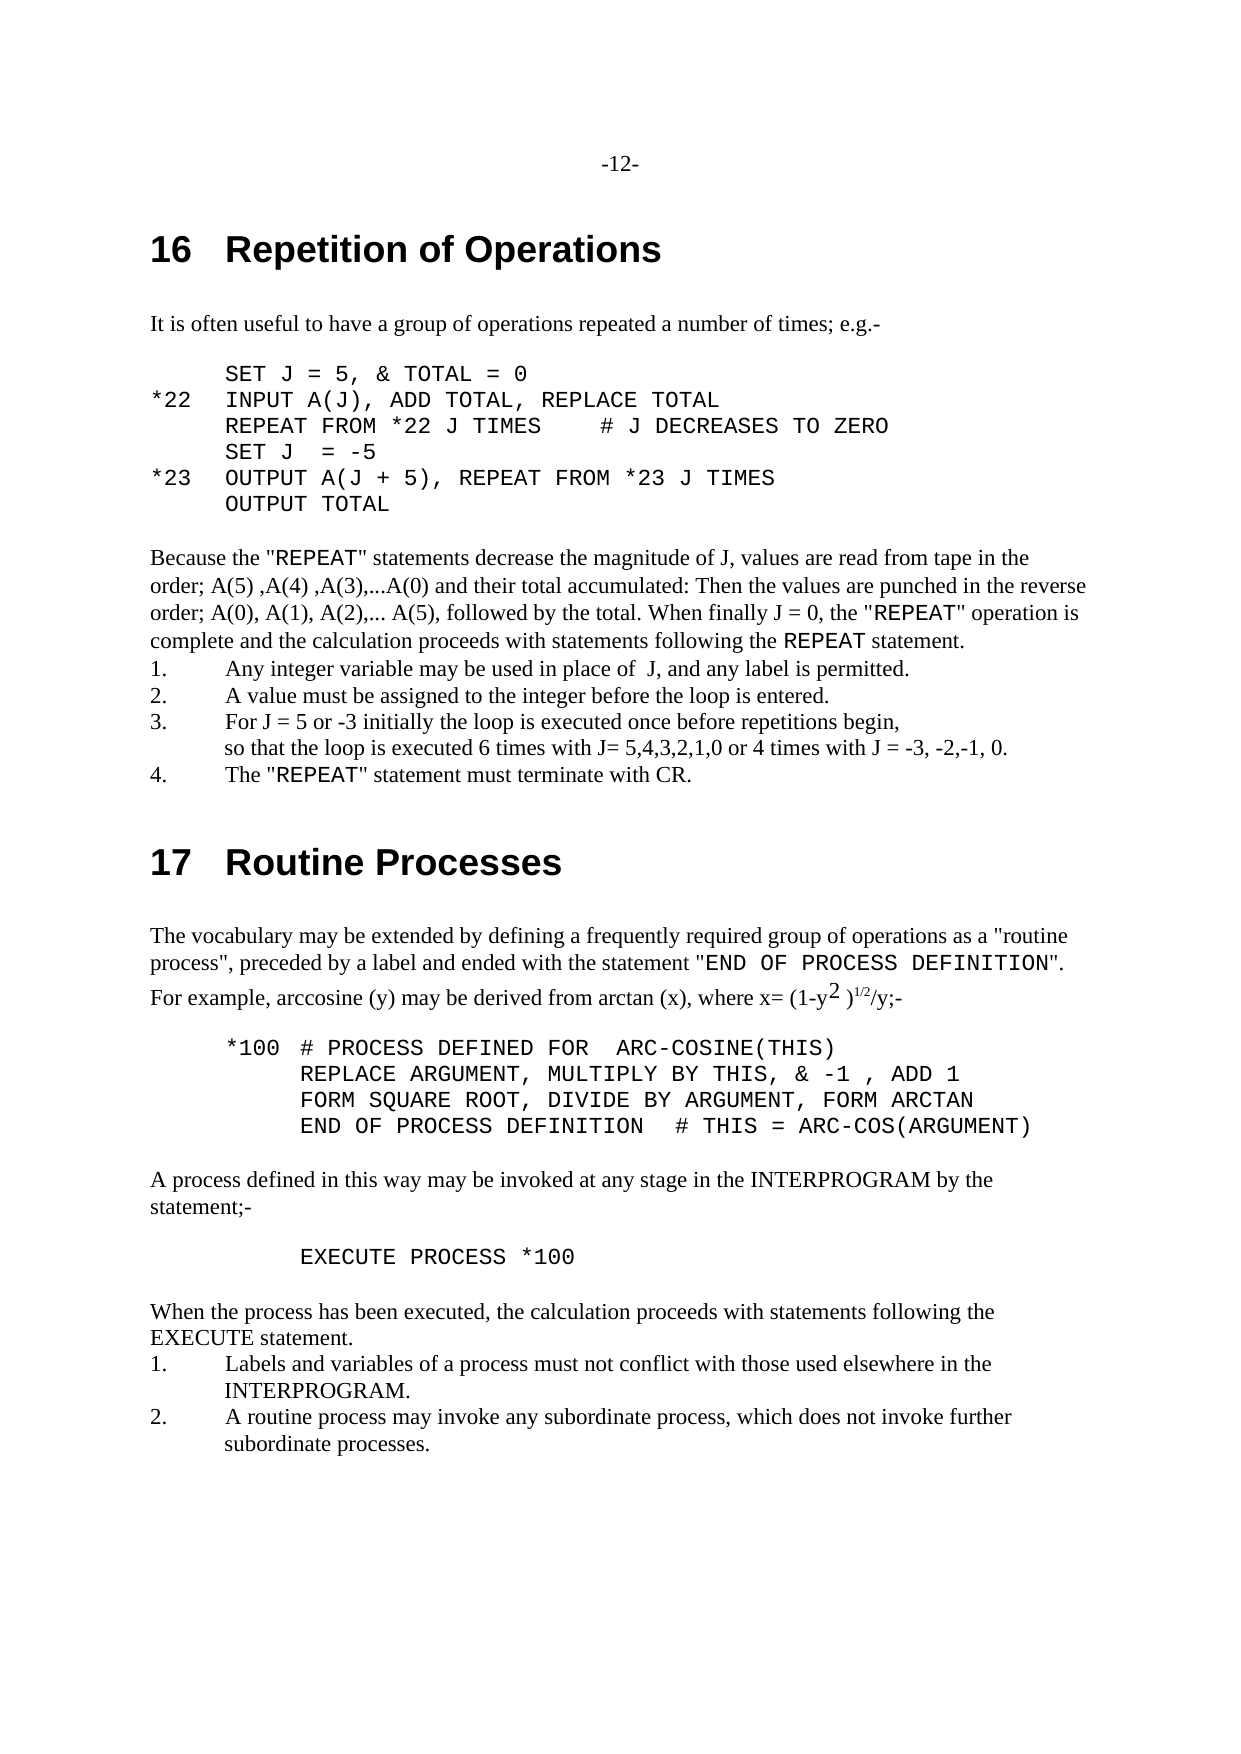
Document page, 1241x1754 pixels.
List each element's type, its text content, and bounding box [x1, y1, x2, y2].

text *23 OUTPUT A(J + 5), REPEAT FROM *23 J TIMES [150, 466, 1090, 492]
text subordinate processes. [150, 1429, 1090, 1456]
text *100 # PROCESS DEFINED FOR ARC-COSINE(THIS) [150, 1037, 1090, 1063]
text REPEAT FROM *22 J TIMES # J DECREASES TO ZERO [150, 414, 1090, 440]
subtitle Routine Processes [150, 840, 1090, 883]
text *22 INPUT A(J), ADD TOTAL, REPLACE TOTAL [150, 388, 1090, 414]
text 4. The "REPEAT" statement must terminate with CR. [150, 761, 1090, 789]
text so that the loop is executed 6 times with J= 5,4,3,2,1,0 or 4 times with J = -3, -2,-1, 0. [150, 734, 1090, 761]
text A process defined in this way may be invoked at any stage in the INTERPROGRAM by the statement;- [150, 1166, 1090, 1219]
text SET J = 5, & TOTAL = 0 [150, 362, 1090, 388]
text SET J = -5 [150, 440, 1090, 466]
text FORM SQUARE ROOT, DIVIDE BY ARGUMENT, FORM ARCTAN [150, 1089, 1090, 1114]
text 2. A routine process may invoke any subordinate process, which does not invoke further [150, 1403, 1090, 1429]
text Because the "REPEAT" statements decrease the magnitude of J, values are read from tape in the order; A(5) ,A(4) ,A(3),...A(0) and their total accumulated: Then the values are punched in the reverse order; A(0), A(1), A(2),... A(5), followed by the total. When finally J = 0, the "REPEAT" operation is complete and the calculation proceeds with statements following the REPEAT statement. [150, 544, 1090, 655]
subtitle Repetition of Operations [150, 228, 1090, 271]
text It is often useful to have a group of operations repeated a number of times; e.g.- [150, 310, 1090, 336]
text 1. Labels and variables of a process must not conflict with those used elsewhere in the [150, 1351, 1090, 1377]
text When the process has been executed, the calculation proceeds with statements following the EXECUTE statement. [150, 1298, 1090, 1351]
text 1. Any integer variable may be used in place of J, and any label is permitted. [150, 655, 1090, 682]
text The vocabulary may be extended by defining a frequently required group of operations as a "routine process", preceded by a label and ended with the statement "END OF PROCESS DEFINITION". For example, arccosine (y) may be derived from arctan (x), where x= (1-y2 )1/2/y;- [150, 922, 1090, 1010]
text 3. For J = 5 or -3 initially the loop is executed once before repetitions begin, [150, 708, 1090, 734]
text -12- [150, 150, 1090, 176]
text 2. A value must be assigned to the integer before the loop is entered. [150, 682, 1090, 708]
text OUTPUT TOTAL [150, 492, 1090, 518]
text INTERPROGRAM. [150, 1377, 1090, 1403]
text EXECUTE PROCESS *100 [150, 1246, 1090, 1271]
text END OF PROCESS DEFINITION # THIS = ARC-COS(ARGUMENT) [150, 1114, 1090, 1141]
text REPLACE ARGUMENT, MULTIPLY BY THIS, & -1 , ADD 1 [150, 1063, 1090, 1089]
